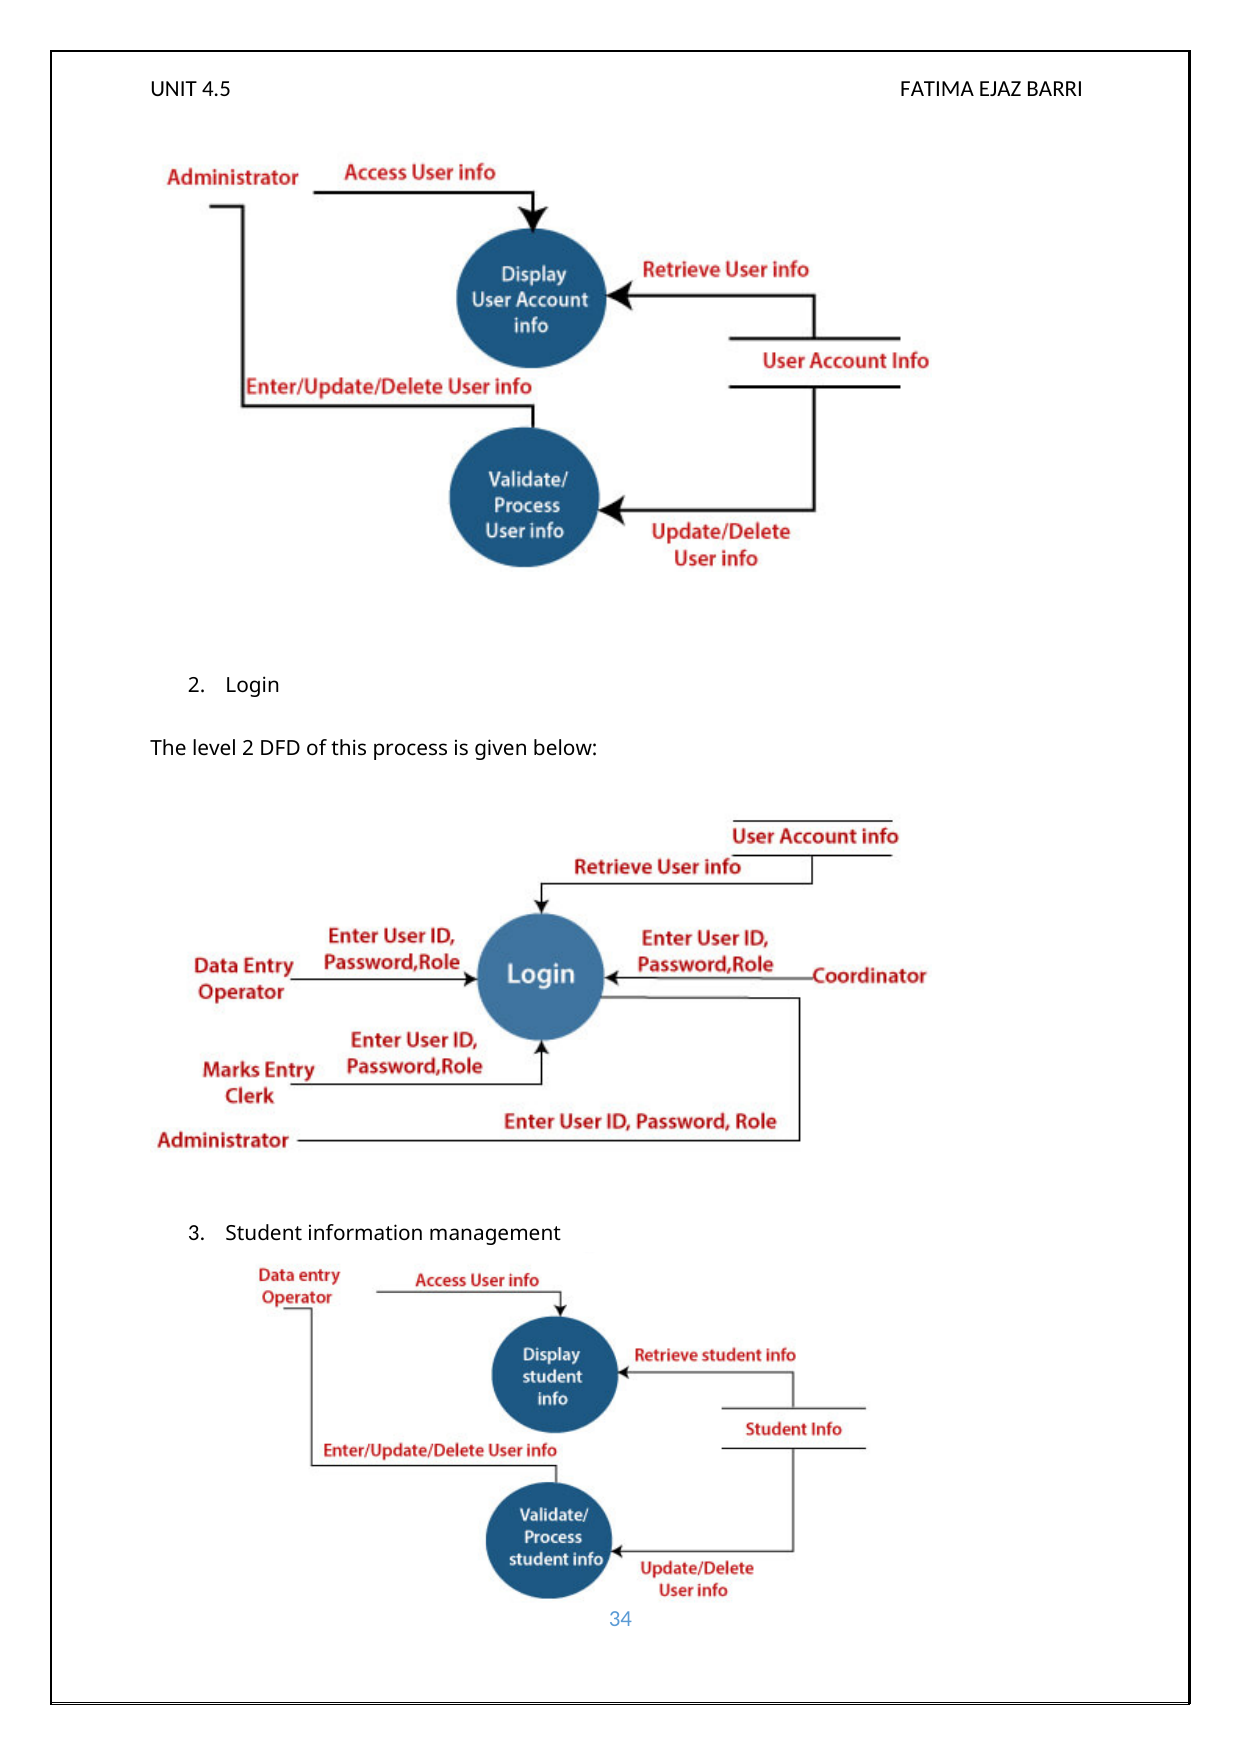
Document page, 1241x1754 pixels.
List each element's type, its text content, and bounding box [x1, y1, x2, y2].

list Student information management [188, 1218, 1090, 1247]
list Login [188, 670, 1090, 698]
text The level 2 DFD of this process is given below: [150, 733, 1090, 762]
